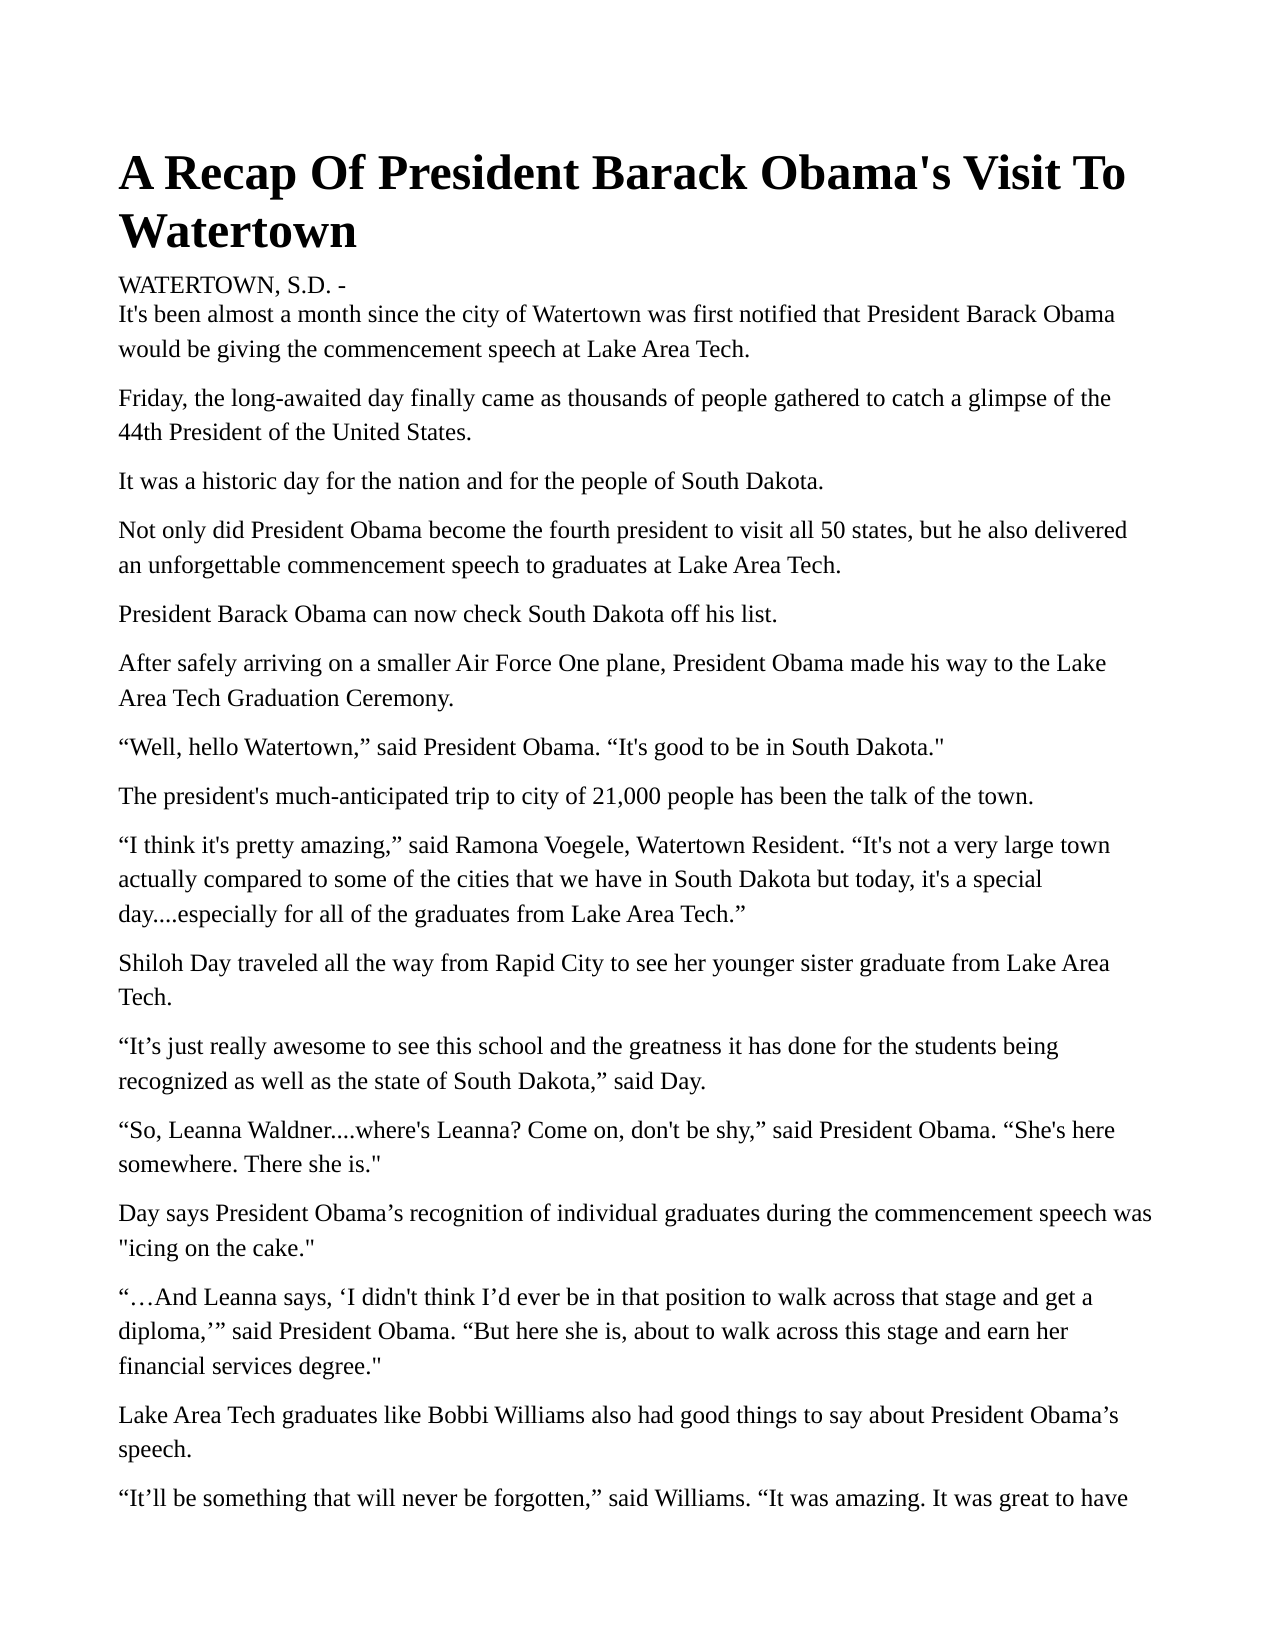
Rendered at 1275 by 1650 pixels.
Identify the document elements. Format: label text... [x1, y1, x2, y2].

text “So, Leanna Waldner....where's Leanna? Come on, don't be shy,” said President Obama. “She's here somewhere. There she is." [118, 1115, 1157, 1178]
text It's been almost a month since the city of Watertown was first notified that President Barack Obama would be giving the commencement speech at Lake Area Tech. [118, 299, 1157, 363]
text Shiloh Day traveled all the way from Rapid City to see her younger sister graduate from Lake Area Tech. [118, 948, 1157, 1011]
text Day says President Obama’s recognition of individual graduates during the commencement speech was "icing on the cake." [118, 1198, 1157, 1262]
text The president's much-anticipated trip to city of 21,000 people has been the talk of the town. [118, 781, 1157, 809]
text Lake Area Tech graduates like Bobbi Williams also had good things to say about President Obama’s speech. [118, 1400, 1157, 1463]
text Friday, the long-awaited day finally came as thousands of people gathered to catch a glimpse of the 44th President of the United States. [118, 383, 1157, 446]
text WATERTOWN, S.D. - [118, 271, 1157, 299]
text President Barack Obama can now check South Dakota off his list. [118, 599, 1157, 628]
text “…And Leanna says, ‘I didn't think I’d ever be in that position to walk across that stage and get a diploma,’” said President Obama. “But here she is, about to walk across this stage and earn her financial services degree." [118, 1282, 1157, 1380]
text Not only did President Obama become the fourth president to visit all 50 states, but he also delivered an unforgettable commencement speech to graduates at Lake Area Tech. [118, 516, 1157, 579]
text “Well, hello Watertown,” said President Obama. “It's good to be in South Dakota." [118, 732, 1157, 760]
subtitle A Recap Of President Barack Obama's Visit To Watertown [118, 143, 1157, 258]
text “It’s just really awesome to see this school and the greatness it has done for the students being recognized as well as the state of South Dakota,” said Day. [118, 1031, 1157, 1094]
text “It’ll be something that will never be forgotten,” said Williams. “It was amazing. It was great to have [118, 1483, 1157, 1512]
text It was a historic day for the nation and for the people of South Dakota. [118, 466, 1157, 495]
text After safely arriving on a smaller Air Force One plane, President Obama made his way to the Lake Area Tech Graduation Ceremony. [118, 648, 1157, 711]
text “I think it's pretty amazing,” said Ramona Voegele, Watertown Resident. “It's not a very large town actually compared to some of the cities that we have in South Dakota but today, it's a special day....especially for all of the graduates from Lake Area Tech.” [118, 830, 1157, 927]
